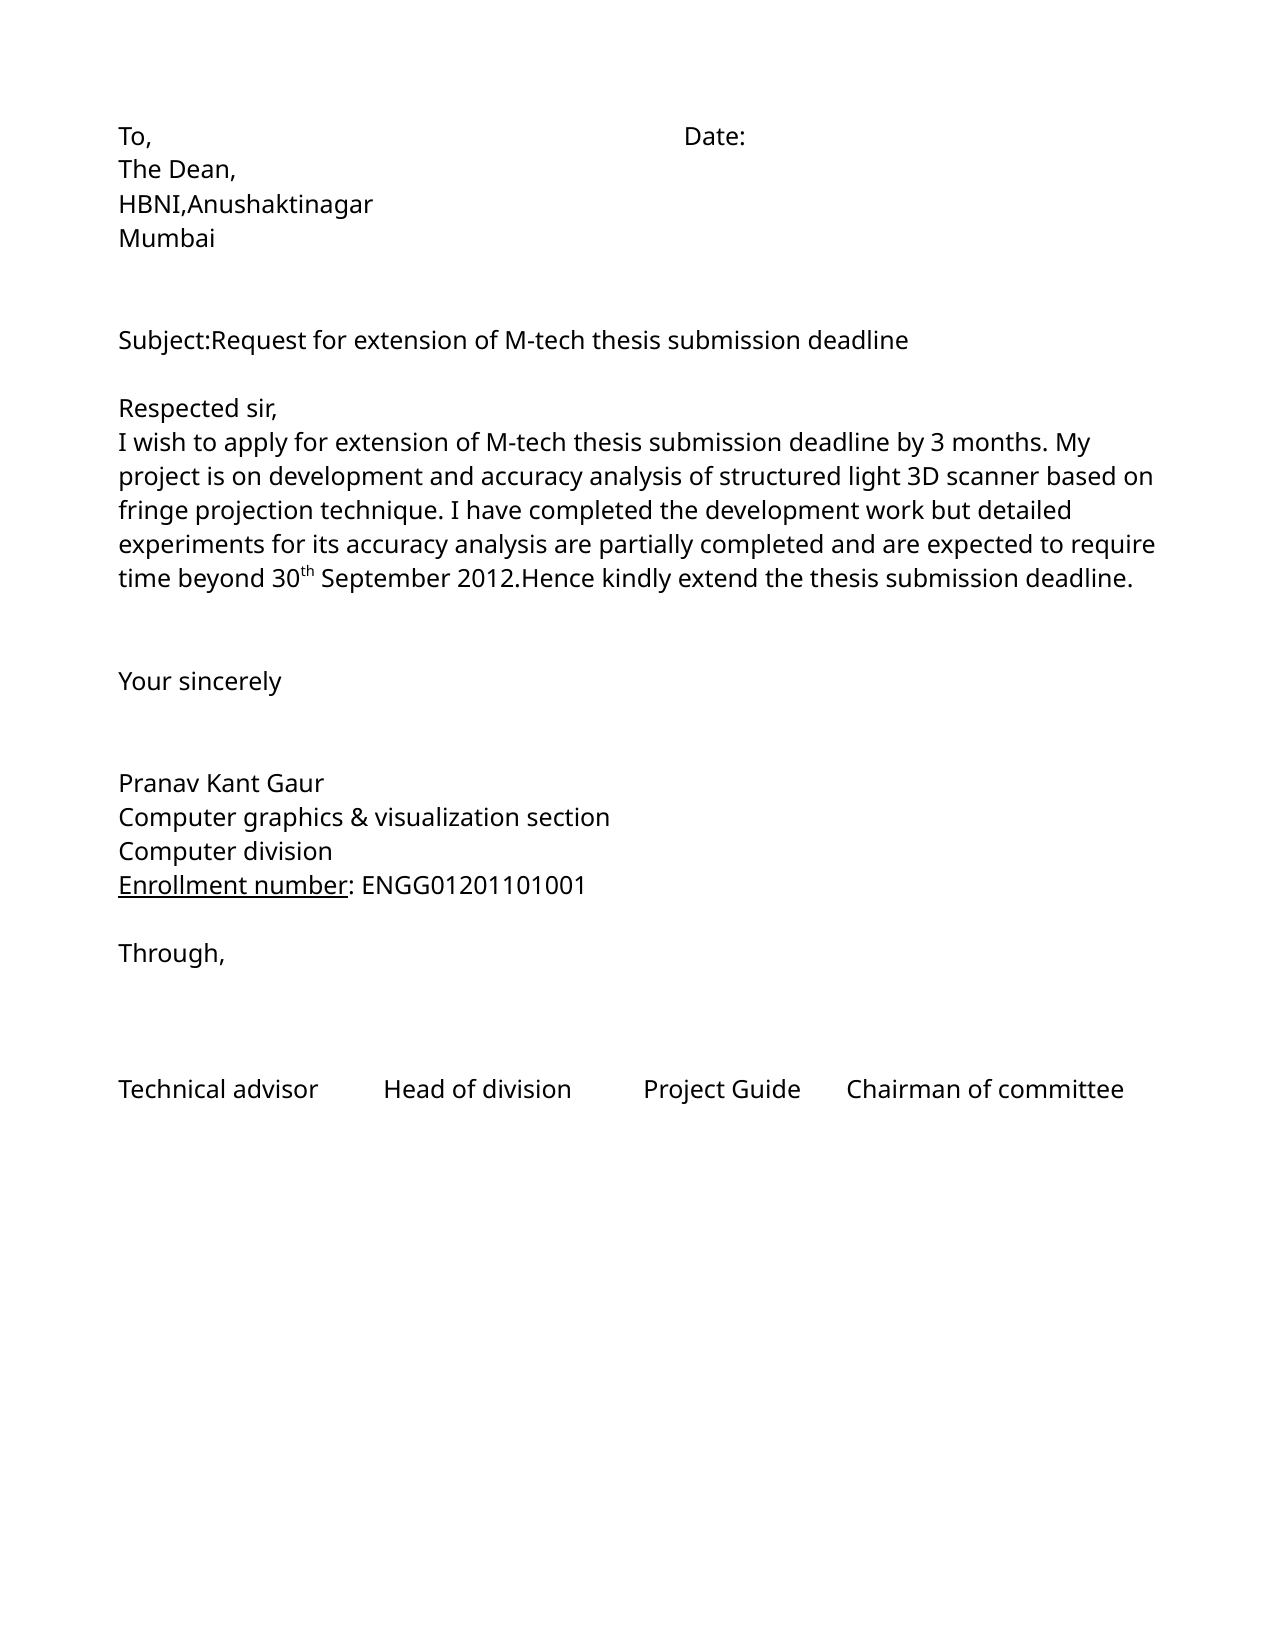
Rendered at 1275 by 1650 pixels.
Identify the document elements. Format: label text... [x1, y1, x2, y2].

text Subject:Request for extension of M-tech thesis submission deadline [118, 322, 1157, 357]
text Pranav Kant Gaur [118, 765, 1157, 799]
text Computer division [118, 833, 1157, 867]
text Through, [118, 936, 1157, 970]
text The Dean, [118, 152, 1157, 186]
text Enrollment number: ENGG01201101001 [118, 867, 1157, 902]
text Computer graphics & visualization section [118, 799, 1157, 833]
text Mumbai [118, 220, 1157, 254]
text HBNI,Anushaktinagar [118, 186, 1157, 220]
text To, Date: [118, 118, 1157, 152]
text I wish to apply for extension of M-tech thesis submission deadline by 3 months. My project is on development and accuracy analysis of structured light 3D scanner based on fringe projection technique. I have completed the development work but detailed experiments for its accuracy analysis are partially completed and are expected to require time beyond 30th September 2012.Hence kindly extend the thesis submission deadline. [118, 425, 1157, 595]
text Respected sir, [118, 391, 1157, 425]
text Your sincerely [118, 663, 1157, 697]
text Technical advisor Head of division Project Guide Chairman of committee [118, 1072, 1157, 1106]
